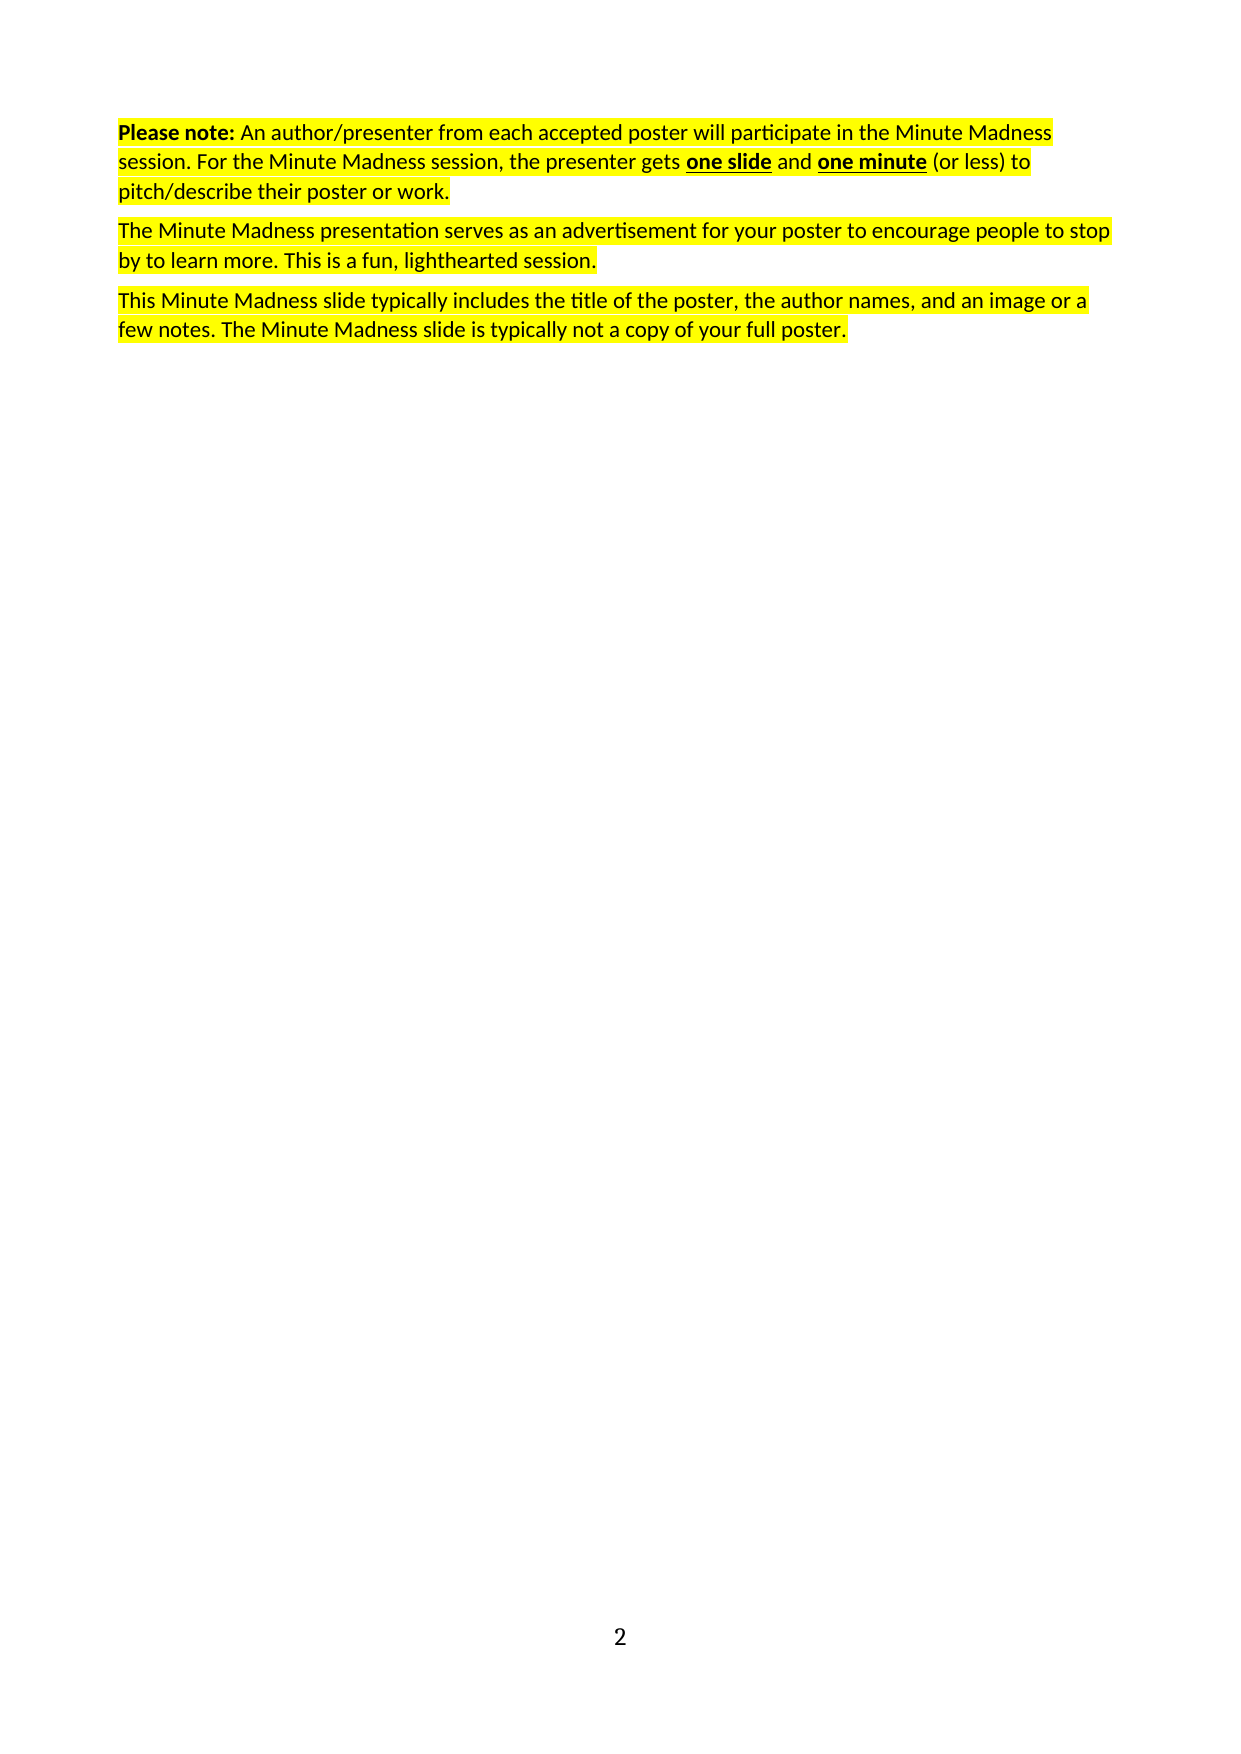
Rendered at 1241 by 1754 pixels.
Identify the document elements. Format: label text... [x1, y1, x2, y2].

text This Minute Madness slide typically includes the title of the poster, the author names, and an image or a few notes. The Minute Madness slide is typically not a copy of your full poster. [118, 286, 1122, 343]
text The Minute Madness presentation serves as an advertisement for your poster to encourage people to stop by to learn more. This is a fun, lighthearted session. [118, 217, 1122, 274]
text Please note: An author/presenter from each accepted poster will participate in the Minute Madness session. For the Minute Madness session, the presenter gets one slide and one minute (or less) to pitch/describe their poster or work. [118, 118, 1122, 205]
